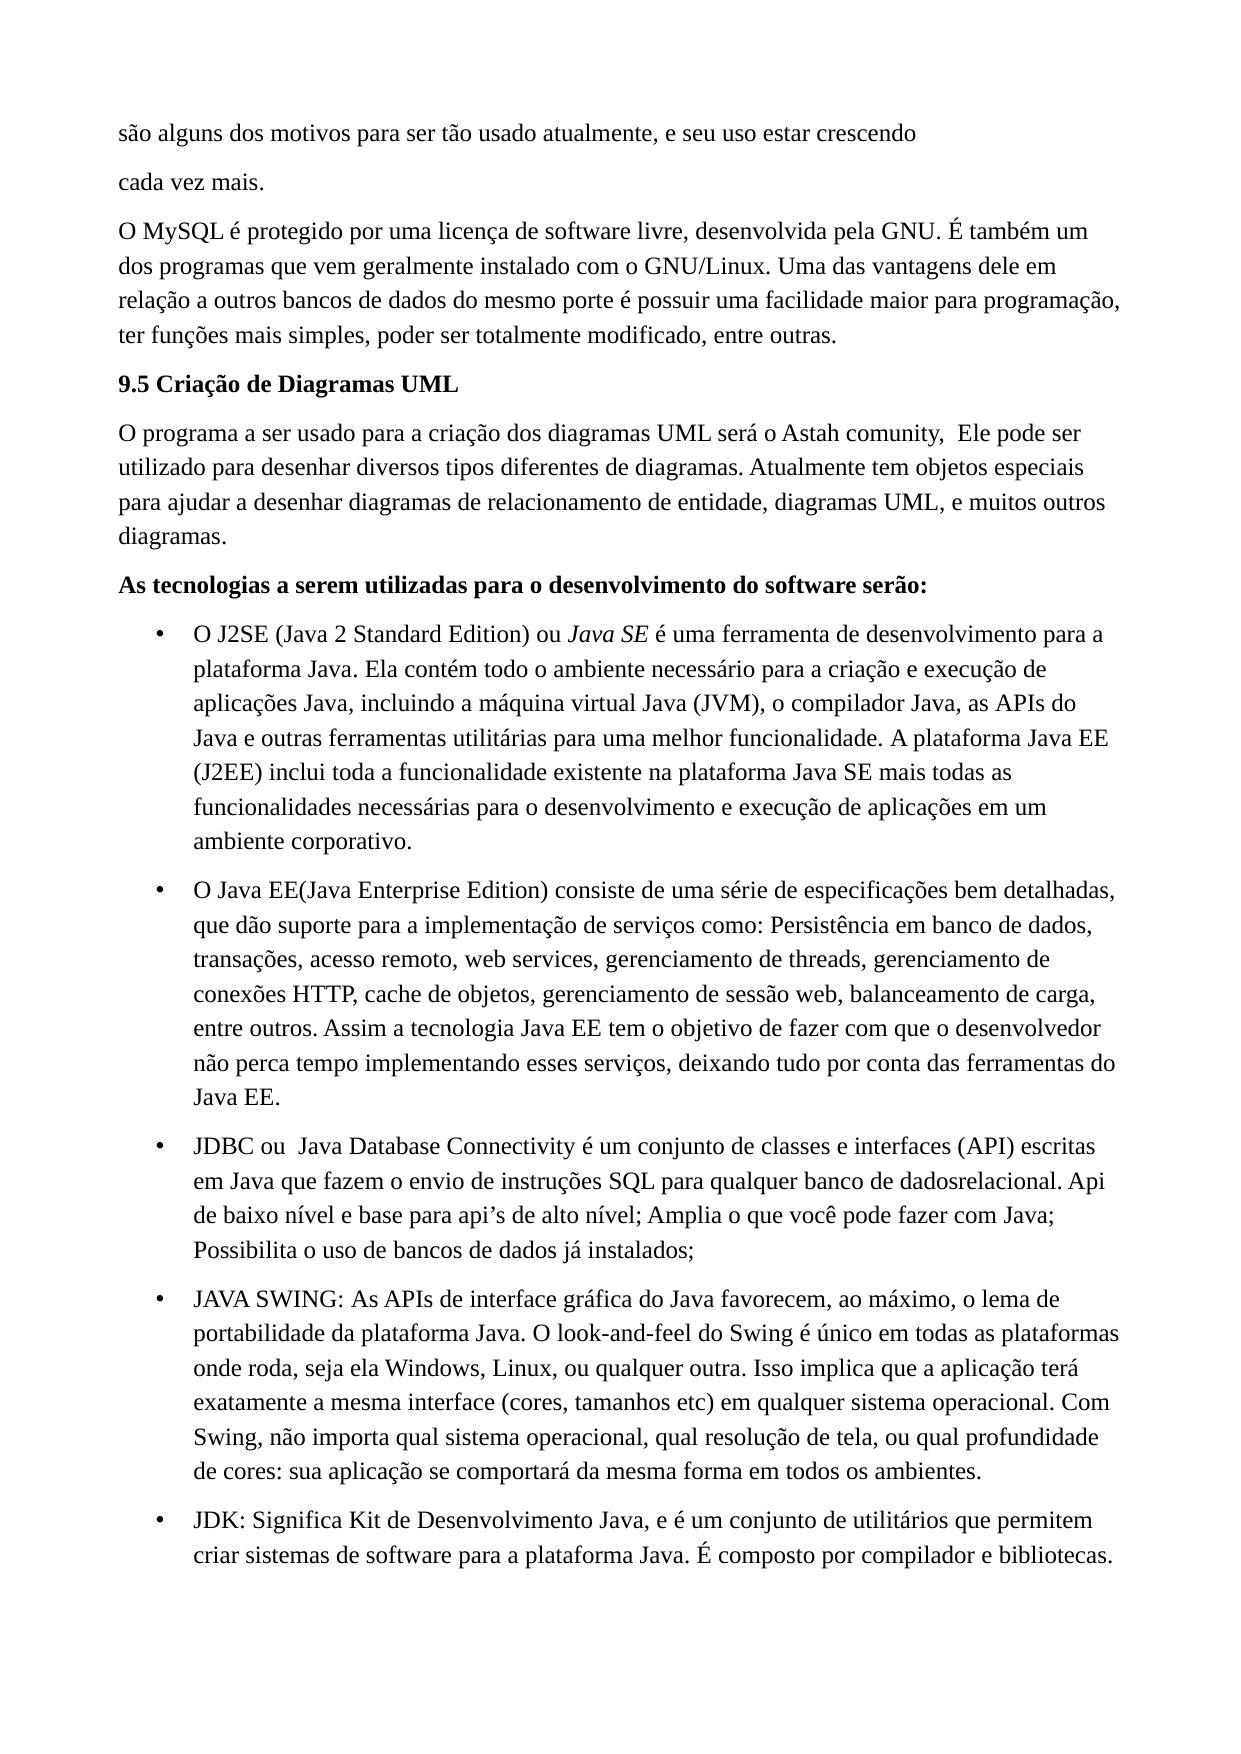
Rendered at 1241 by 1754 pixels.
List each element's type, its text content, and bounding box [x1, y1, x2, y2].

list JDK: Significa Kit de Desenvolvimento Java, e é um conjunto de utilitários que permitem criar sistemas de software para a plataforma Java. É composto por compilador e bibliotecas. [156, 1505, 1122, 1568]
text são alguns dos motivos para ser tão usado atualmente, e seu uso estar crescendo [118, 118, 1122, 147]
list O Java EE(Java Enterprise Edition) consiste de uma série de especificações bem detalhadas, que dão suporte para a implementação de serviços como: Persistência em banco de dados, transações, acesso remoto, web services, gerenciamento de threads, gerenciamento de conexões HTTP, cache de objetos, gerenciamento de sessão web, balanceamento de carga, entre outros. Assim a tecnologia Java EE tem o objetivo de fazer com que o desenvolvedor não perca tempo implementando esses serviços, deixando tudo por conta das ferramentas do Java EE. [156, 875, 1122, 1111]
list JAVA SWING: As APIs de interface gráfica do Java favorecem, ao máximo, o lema de portabilidade da plataforma Java. O look-and-feel do Swing é único em todas as plataformas onde roda, seja ela Windows, Linux, ou qualquer outra. Isso implica que a aplicação terá exatamente a mesma interface (cores, tamanhos etc) em qualquer sistema operacional. Com Swing, não importa qual sistema operacional, qual resolução de tela, ou qual profundidade de cores: sua aplicação se comportará da mesma forma em todos os ambientes. [156, 1284, 1122, 1485]
text As tecnologias a serem utilizadas para o desenvolvimento do software serão: [118, 570, 1122, 599]
text O MySQL é protegido por uma licença de software livre, desenvolvida pela GNU. É também um dos programas que vem geralmente instalado com o GNU/Linux. Uma das vantagens dele em relação a outros bancos de dados do mesmo porte é possuir uma facilidade maior para programação, ter funções mais simples, poder ser totalmente modificado, entre outras. [118, 216, 1122, 348]
text cada vez mais. [118, 167, 1122, 196]
text O programa a ser usado para a criação dos diagramas UML será o Astah comunity, Ele pode ser utilizado para desenhar diversos tipos diferentes de diagramas. Atualmente tem objetos especiais para ajudar a desenhar diagramas de relacionamento de entidade, diagramas UML, e muitos outros diagramas. [118, 418, 1122, 550]
list O J2SE (Java 2 Standard Edition) ou Java SE é uma ferramenta de desenvolvimento para a plataforma Java. Ela contém todo o ambiente necessário para a criação e execução de aplicações Java, incluindo a máquina virtual Java (JVM), o compilador Java, as APIs do Java e outras ferramentas utilitárias para uma melhor funcionalidade. A plataforma Java EE (J2EE) inclui toda a funcionalidade existente na plataforma Java SE mais todas as funcionalidades necessárias para o desenvolvimento e execução de aplicações em um ambiente corporativo. [156, 619, 1122, 855]
text 9.5 Criação de Diagramas UML [118, 369, 1122, 397]
list JDBC ou Java Database Connectivity é um conjunto de classes e interfaces (API) escritas em Java que fazem o envio de instruções SQL para qualquer banco de dadosrelacional. Api de baixo nível e base para api’s de alto nível; Amplia o que você pode fazer com Java; Possibilita o uso de bancos de dados já instalados; [156, 1131, 1122, 1263]
